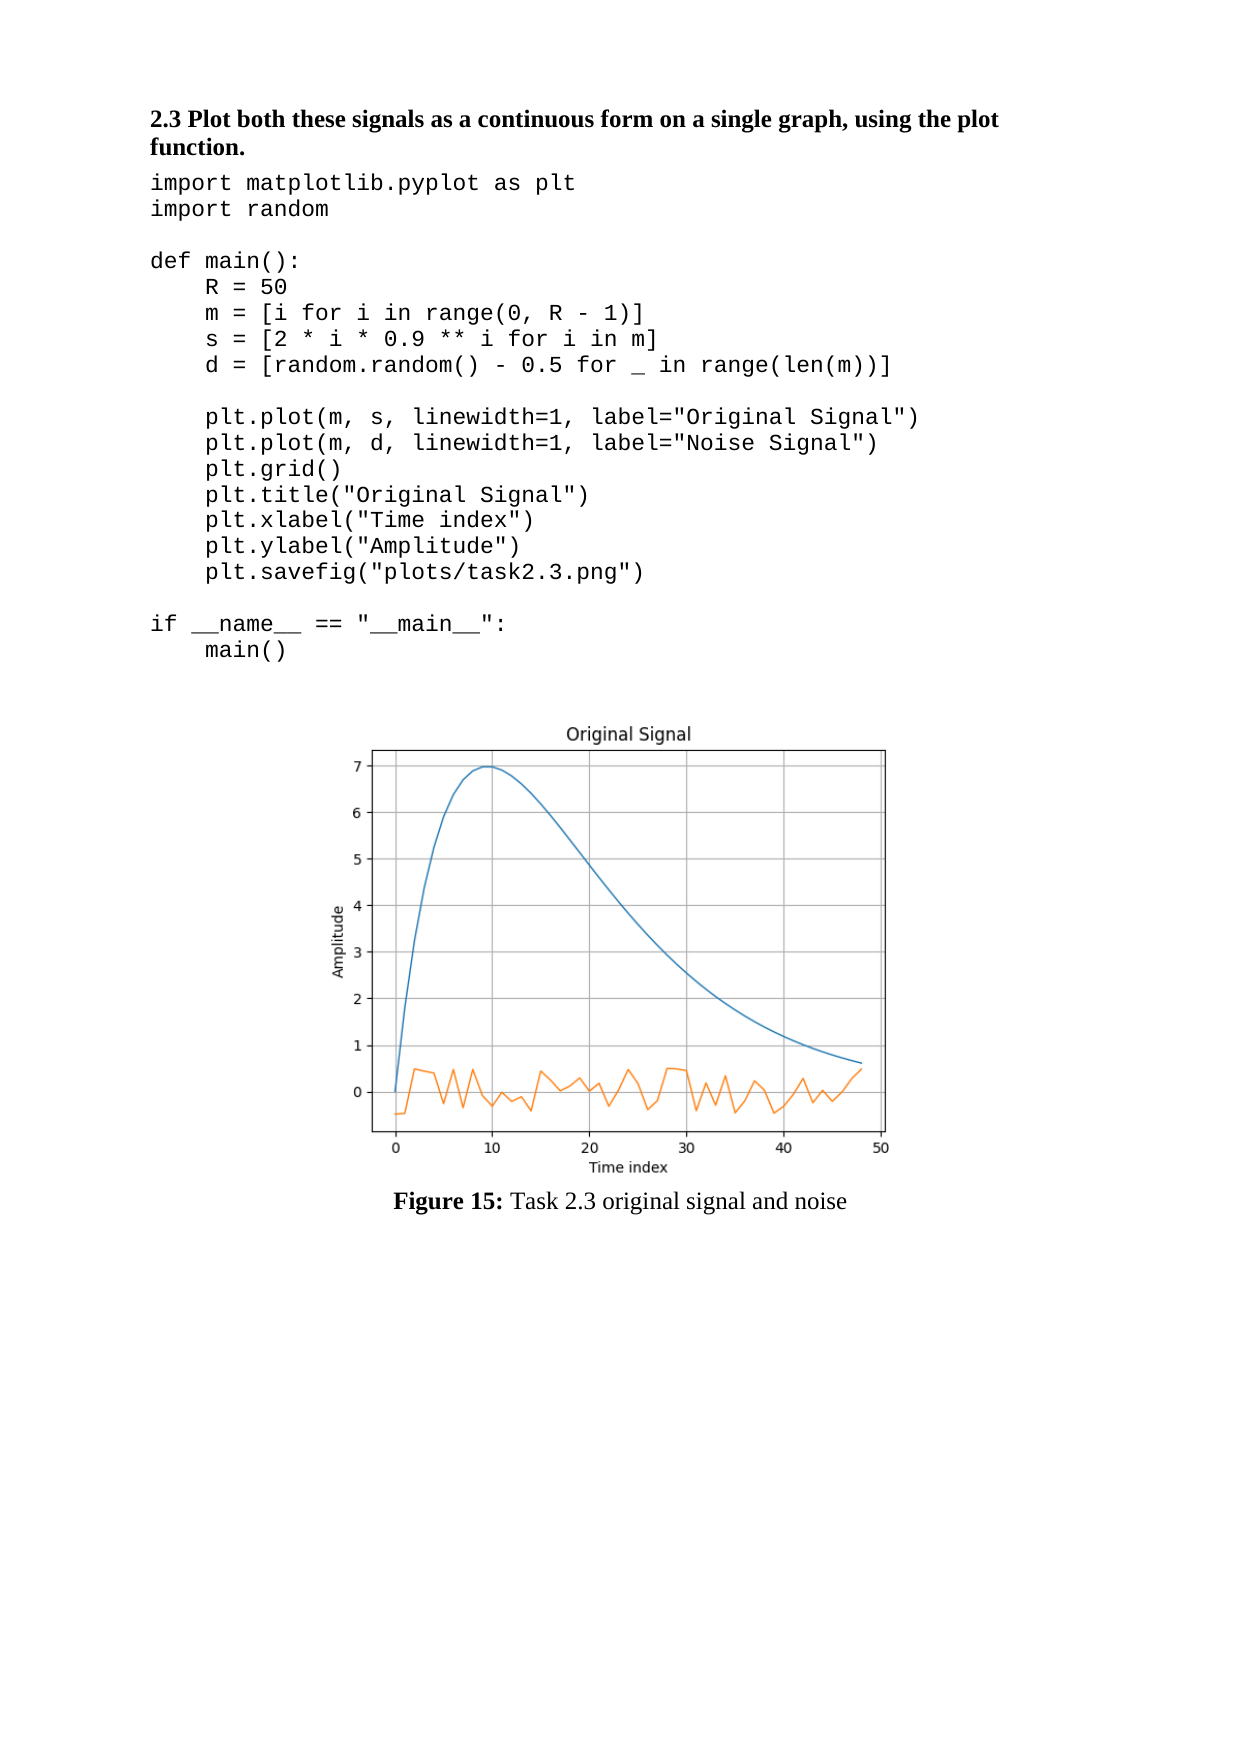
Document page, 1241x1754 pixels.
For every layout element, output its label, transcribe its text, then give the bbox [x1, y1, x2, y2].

text R = 50 [150, 275, 1090, 301]
text plt.plot(m, s, linewidth=1, label="Original Signal") [150, 405, 1090, 431]
text plt.savefig("plots/task2.3.png") [150, 561, 1090, 587]
text m = [i for i in range(0, R - 1)] [150, 301, 1090, 327]
text plt.grid() [150, 457, 1090, 483]
text def main(): [150, 249, 1090, 275]
text plt.plot(m, d, linewidth=1, label="Noise Signal") [150, 431, 1090, 457]
text main() [150, 638, 1090, 664]
text s = [2 * i * 0.9 ** i for i in m] [150, 327, 1090, 353]
text if __name__ == "__main__": [150, 613, 1090, 638]
text Figure 15: Task 2.3 original signal and noise [150, 1186, 1090, 1215]
text import matplotlib.pyplot as plt [150, 172, 1090, 198]
text plt.ylabel("Amplitude") [150, 535, 1090, 561]
text plt.title("Original Signal") [150, 483, 1090, 509]
text 2.3 Plot both these signals as a continuous form on a single graph, using the plot function. [150, 104, 1090, 161]
text plt.xlabel("Time index") [150, 509, 1090, 535]
text import random [150, 198, 1090, 223]
text d = [random.random() - 0.5 for _ in range(len(m))] [150, 353, 1090, 379]
